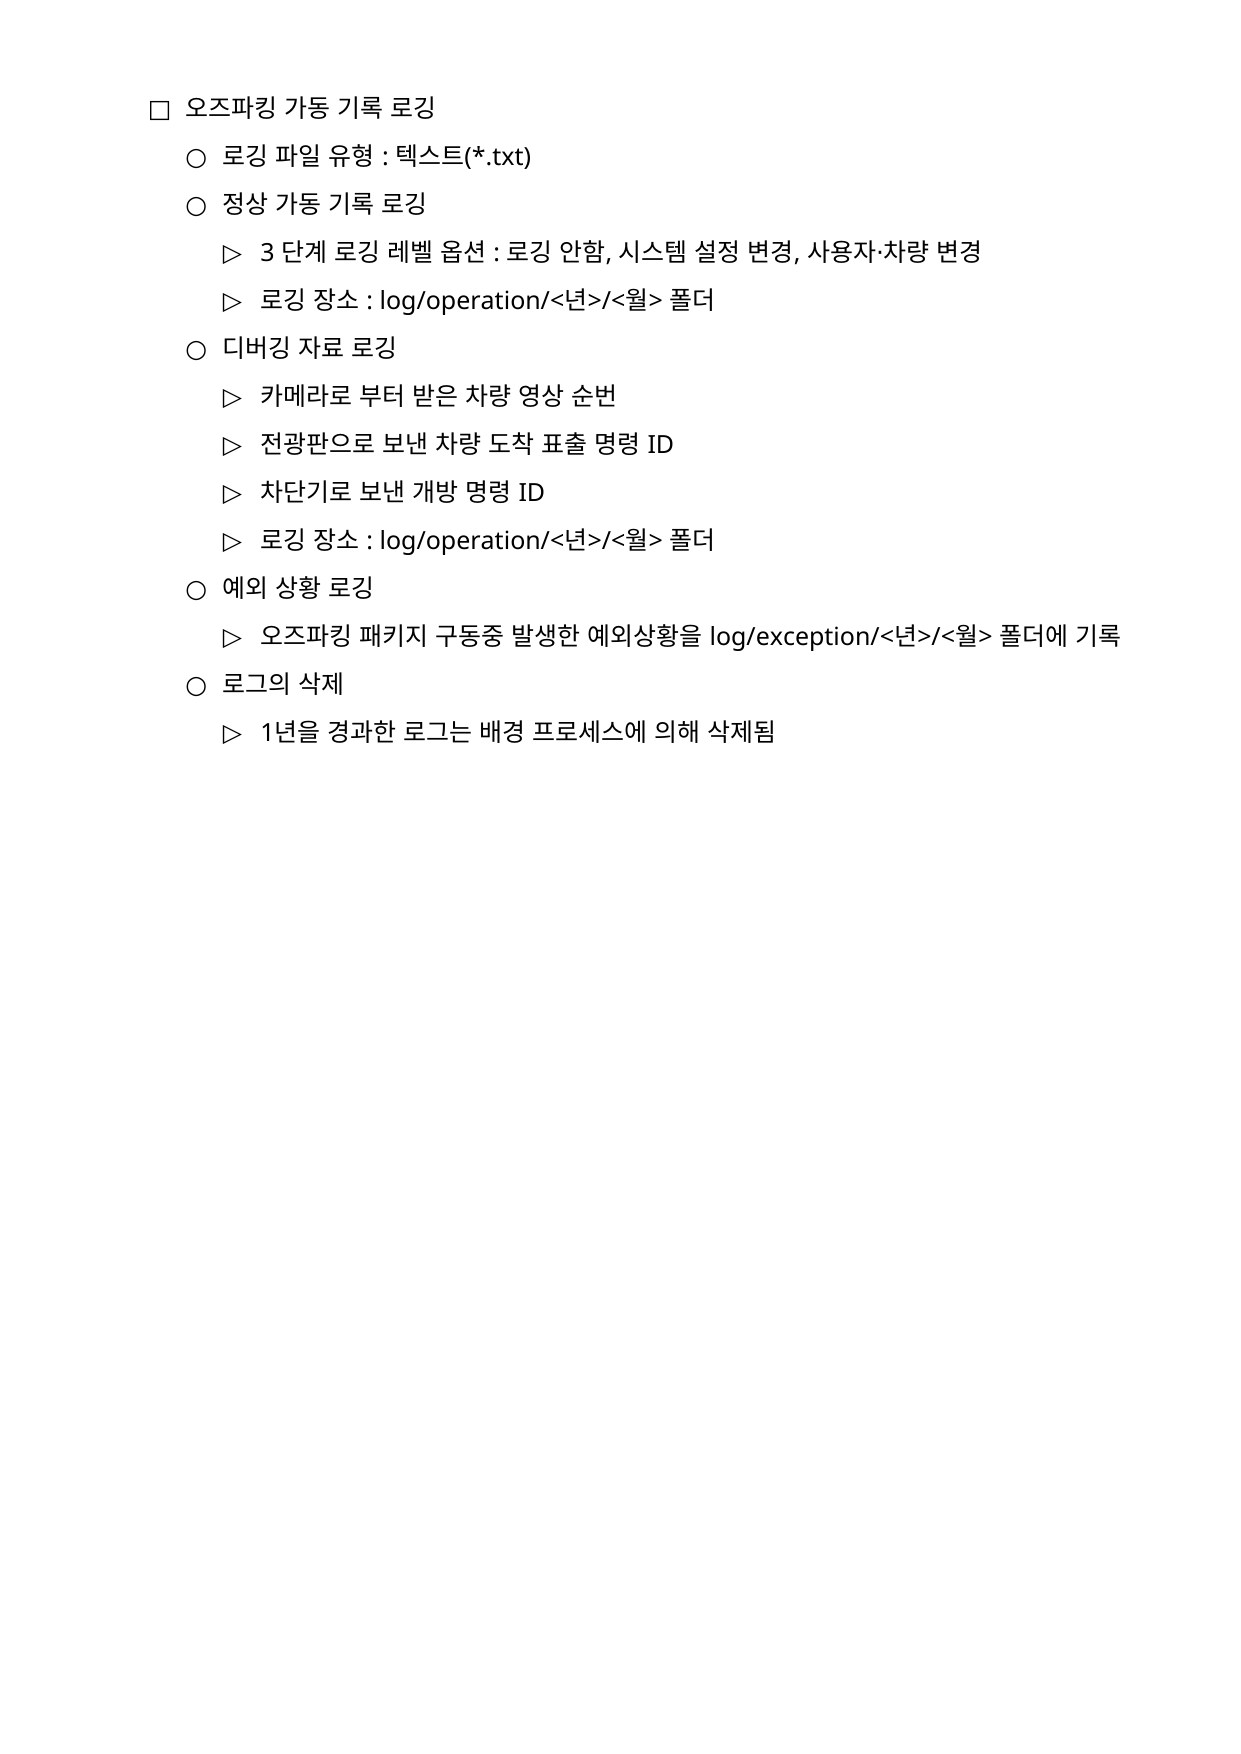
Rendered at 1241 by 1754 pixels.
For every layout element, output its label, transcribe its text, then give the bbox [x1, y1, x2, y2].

list 오즈파킹 가동 기록 로깅 [148, 89, 1134, 125]
list 로그의 삭제 [185, 665, 1134, 701]
list 차단기로 보낸 개방 명령 ID [223, 473, 1134, 509]
list 디버깅 자료 로깅 [185, 329, 1134, 365]
list 로깅 장소 : log/operation/<년>/<월> 폴더 [223, 521, 1134, 557]
list 로깅 파일 유형 : 텍스트(*.txt) [185, 137, 1134, 173]
list 카메라로 부터 받은 차량 영상 순번 [223, 377, 1134, 413]
list 로깅 장소 : log/operation/<년>/<월> 폴더 [223, 281, 1134, 317]
list 1년을 경과한 로그는 배경 프로세스에 의해 삭제됨 [223, 713, 1134, 749]
list 예외 상황 로깅 [185, 569, 1134, 605]
list 오즈파킹 패키지 구동중 발생한 예외상황을 log/exception/<년>/<월> 폴더에 기록 [223, 617, 1134, 653]
list 전광판으로 보낸 차량 도착 표출 명령 ID [223, 425, 1134, 461]
list 3 단계 로깅 레벨 옵션 : 로깅 안함, 시스템 설정 변경, 사용자⋅차량 변경 [223, 233, 1134, 269]
list 정상 가동 기록 로깅 [185, 185, 1134, 221]
